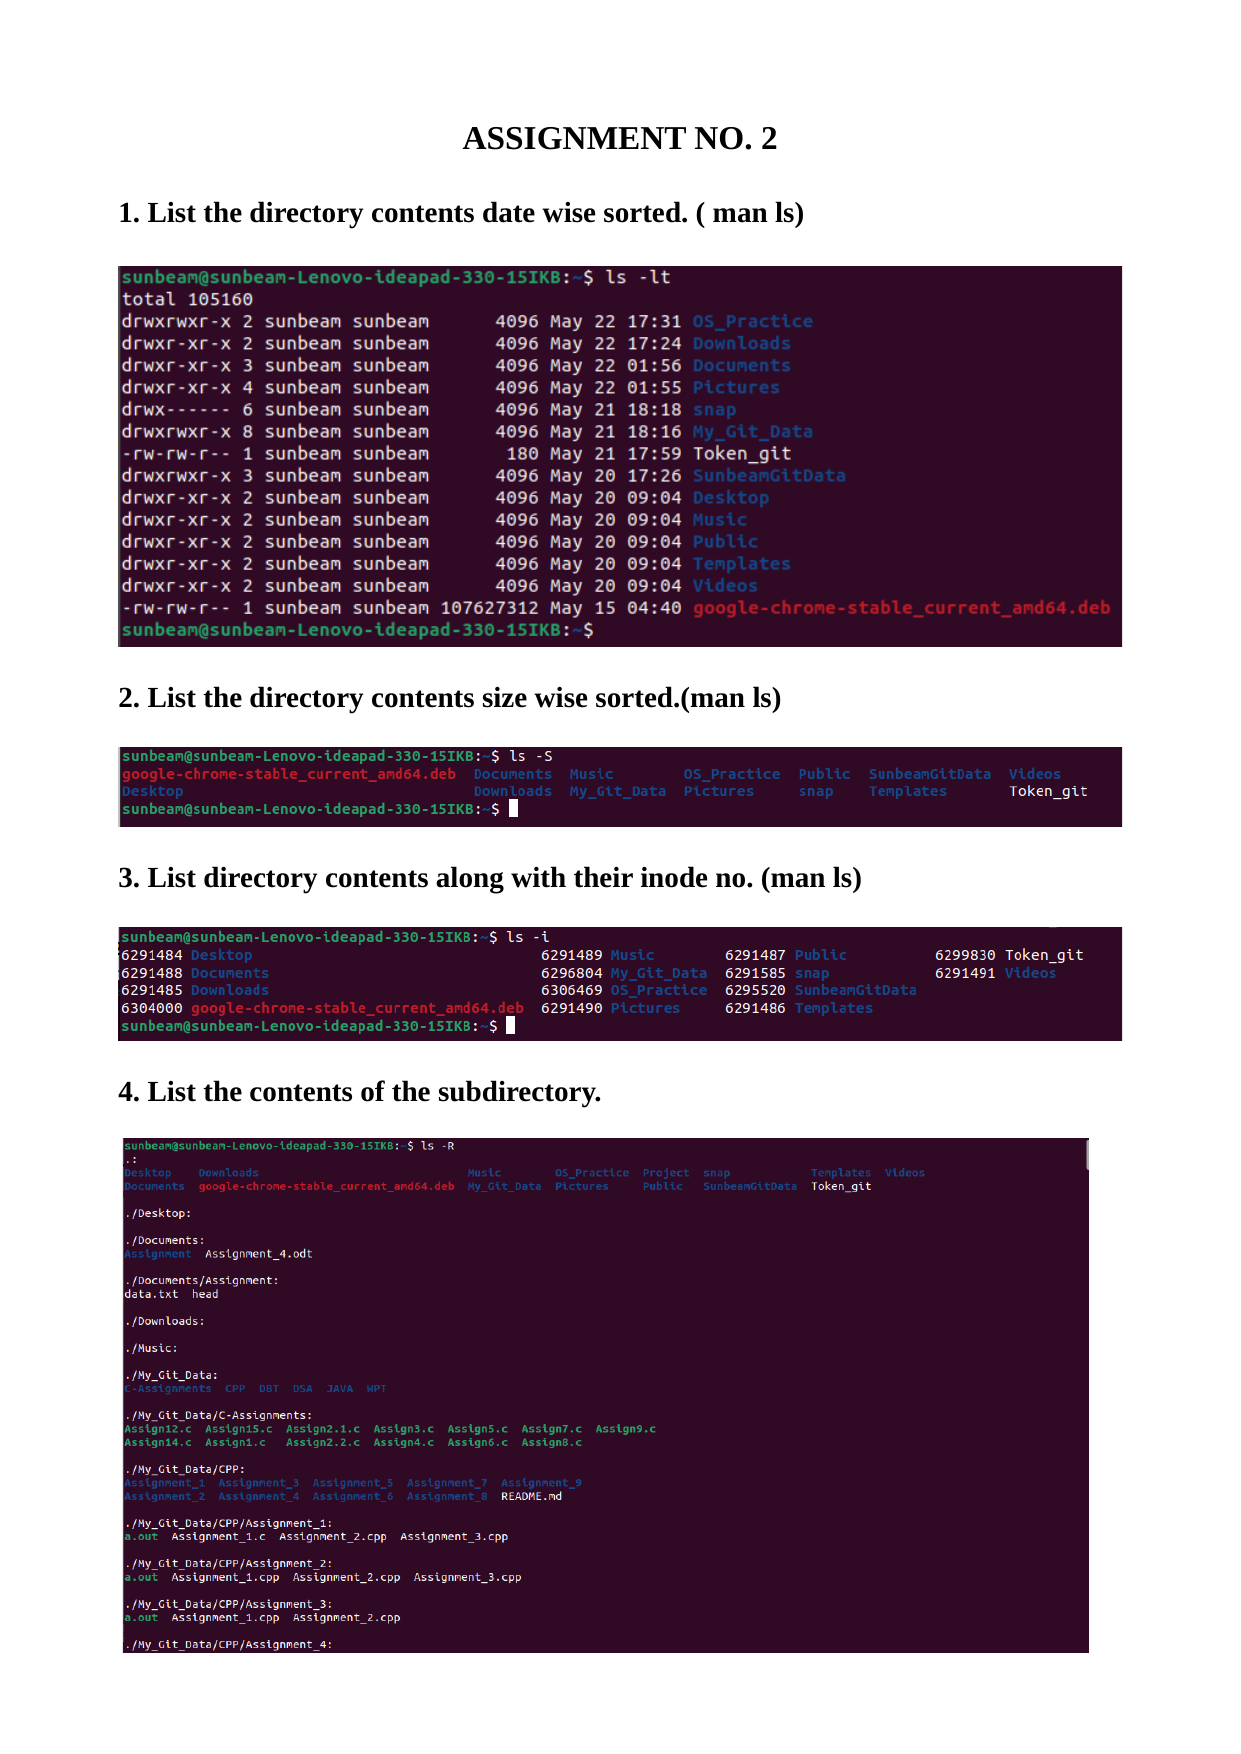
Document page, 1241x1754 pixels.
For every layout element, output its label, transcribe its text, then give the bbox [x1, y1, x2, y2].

text 1. List the directory contents date wise sorted. ( man ls) [118, 195, 1122, 228]
picture [122, 1138, 1089, 1653]
text 3. List directory contents along with their inode no. (man ls) [118, 861, 1122, 894]
text 4. List the contents of the subdirectory. [118, 1074, 1122, 1107]
text ASSIGNMENT NO. 2 [118, 118, 1122, 156]
text 2. List the directory contents size wise sorted.(man ls) [118, 680, 1122, 714]
picture [118, 747, 1123, 827]
picture [118, 266, 1123, 647]
picture [118, 927, 1123, 1041]
